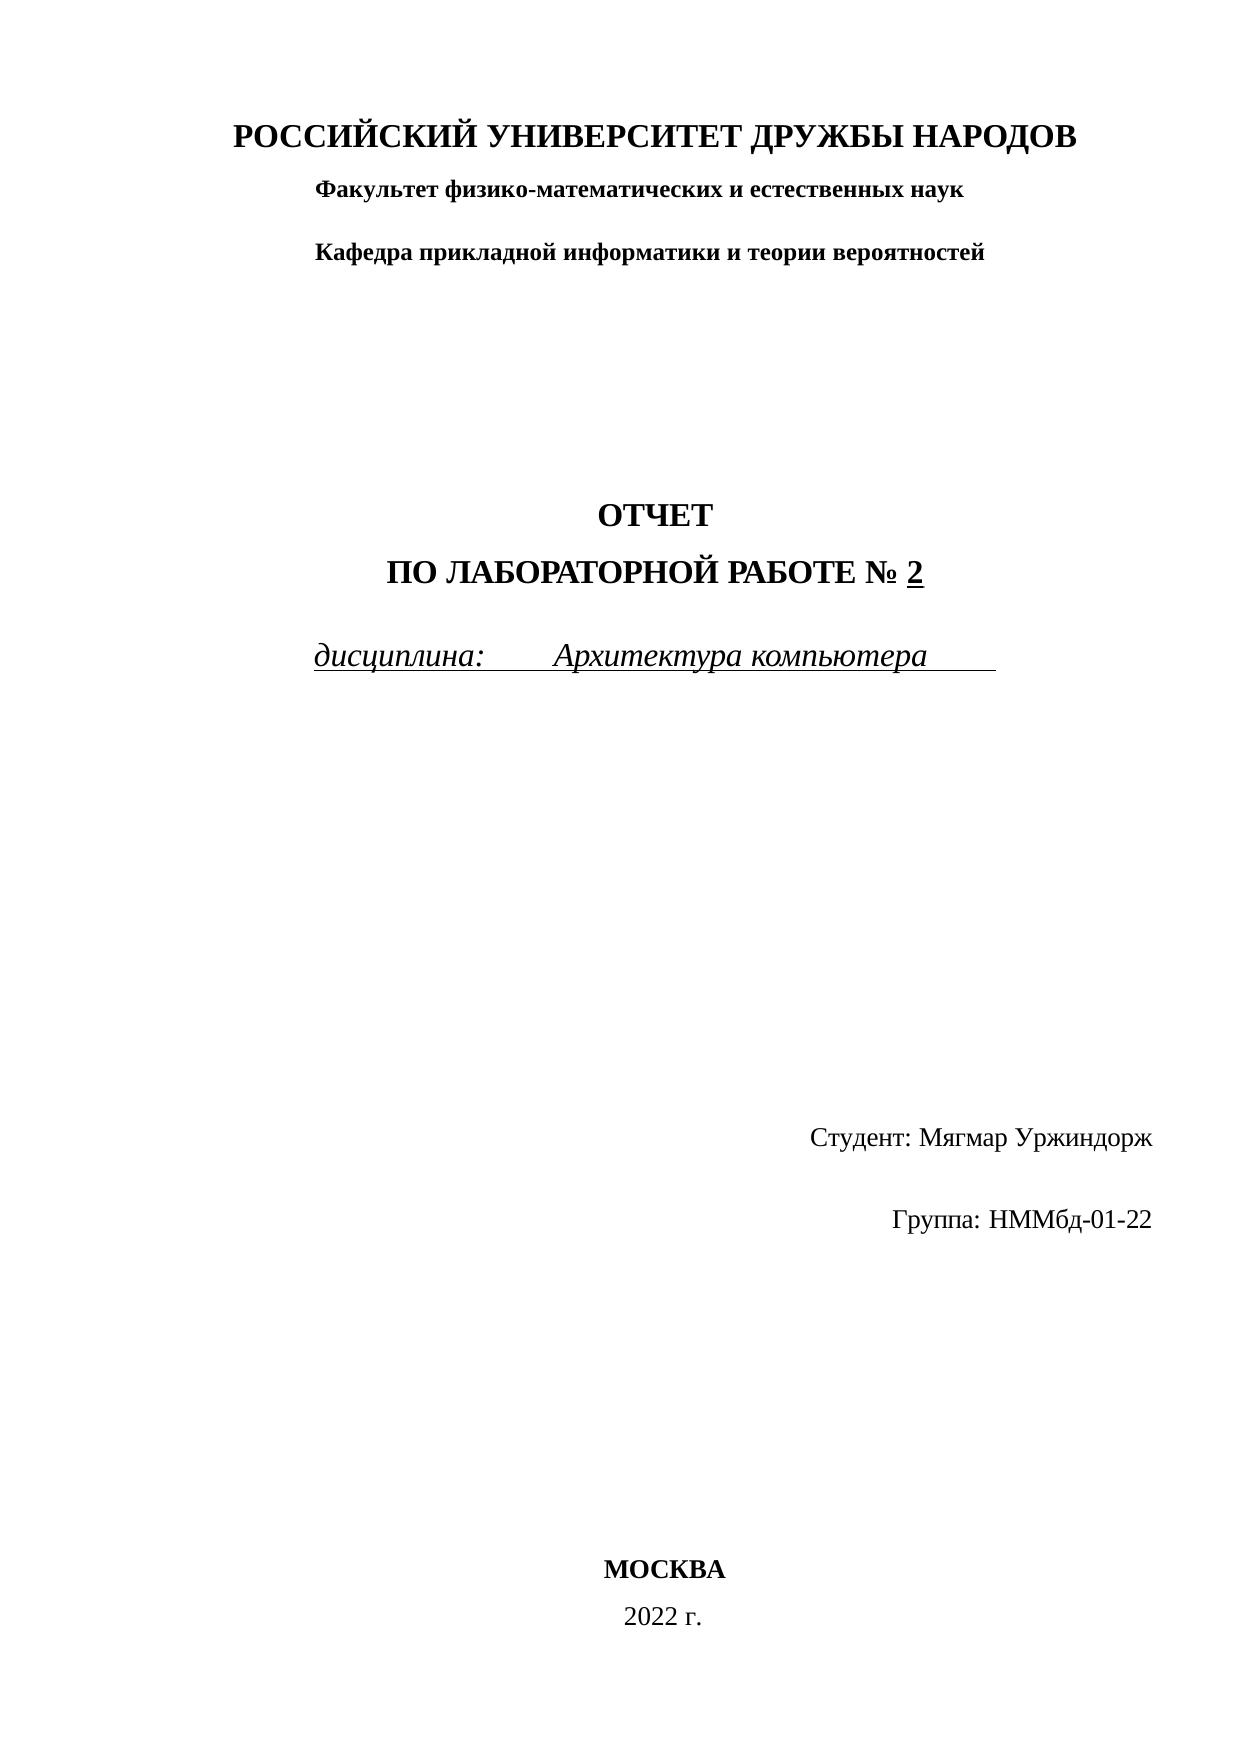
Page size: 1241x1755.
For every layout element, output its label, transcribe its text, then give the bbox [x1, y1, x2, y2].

text Группа: НММбд-01-22 [167, 1203, 1153, 1234]
text ОТЧЕТ [231, 495, 1079, 533]
subtitle Факультет физико-математических и естественных наук [303, 174, 1122, 203]
subtitle Кафедра прикладной информатики и теории вероятностей [303, 237, 1122, 265]
text Студент: Мягмар Уржиндорж [167, 1121, 1152, 1152]
text дисциплина: Архитектура компьютера [314, 635, 1163, 673]
text 2022 г. [231, 1600, 1095, 1631]
text РОССИЙСКИЙ УНИВЕРСИТЕТ ДРУЖБЫ НАРОДОВ [231, 116, 1079, 154]
text ПО ЛАБОРАТОРНОЙ РАБОТЕ № 2 [231, 553, 1080, 591]
subtitle МОСКВА [231, 1553, 1098, 1584]
